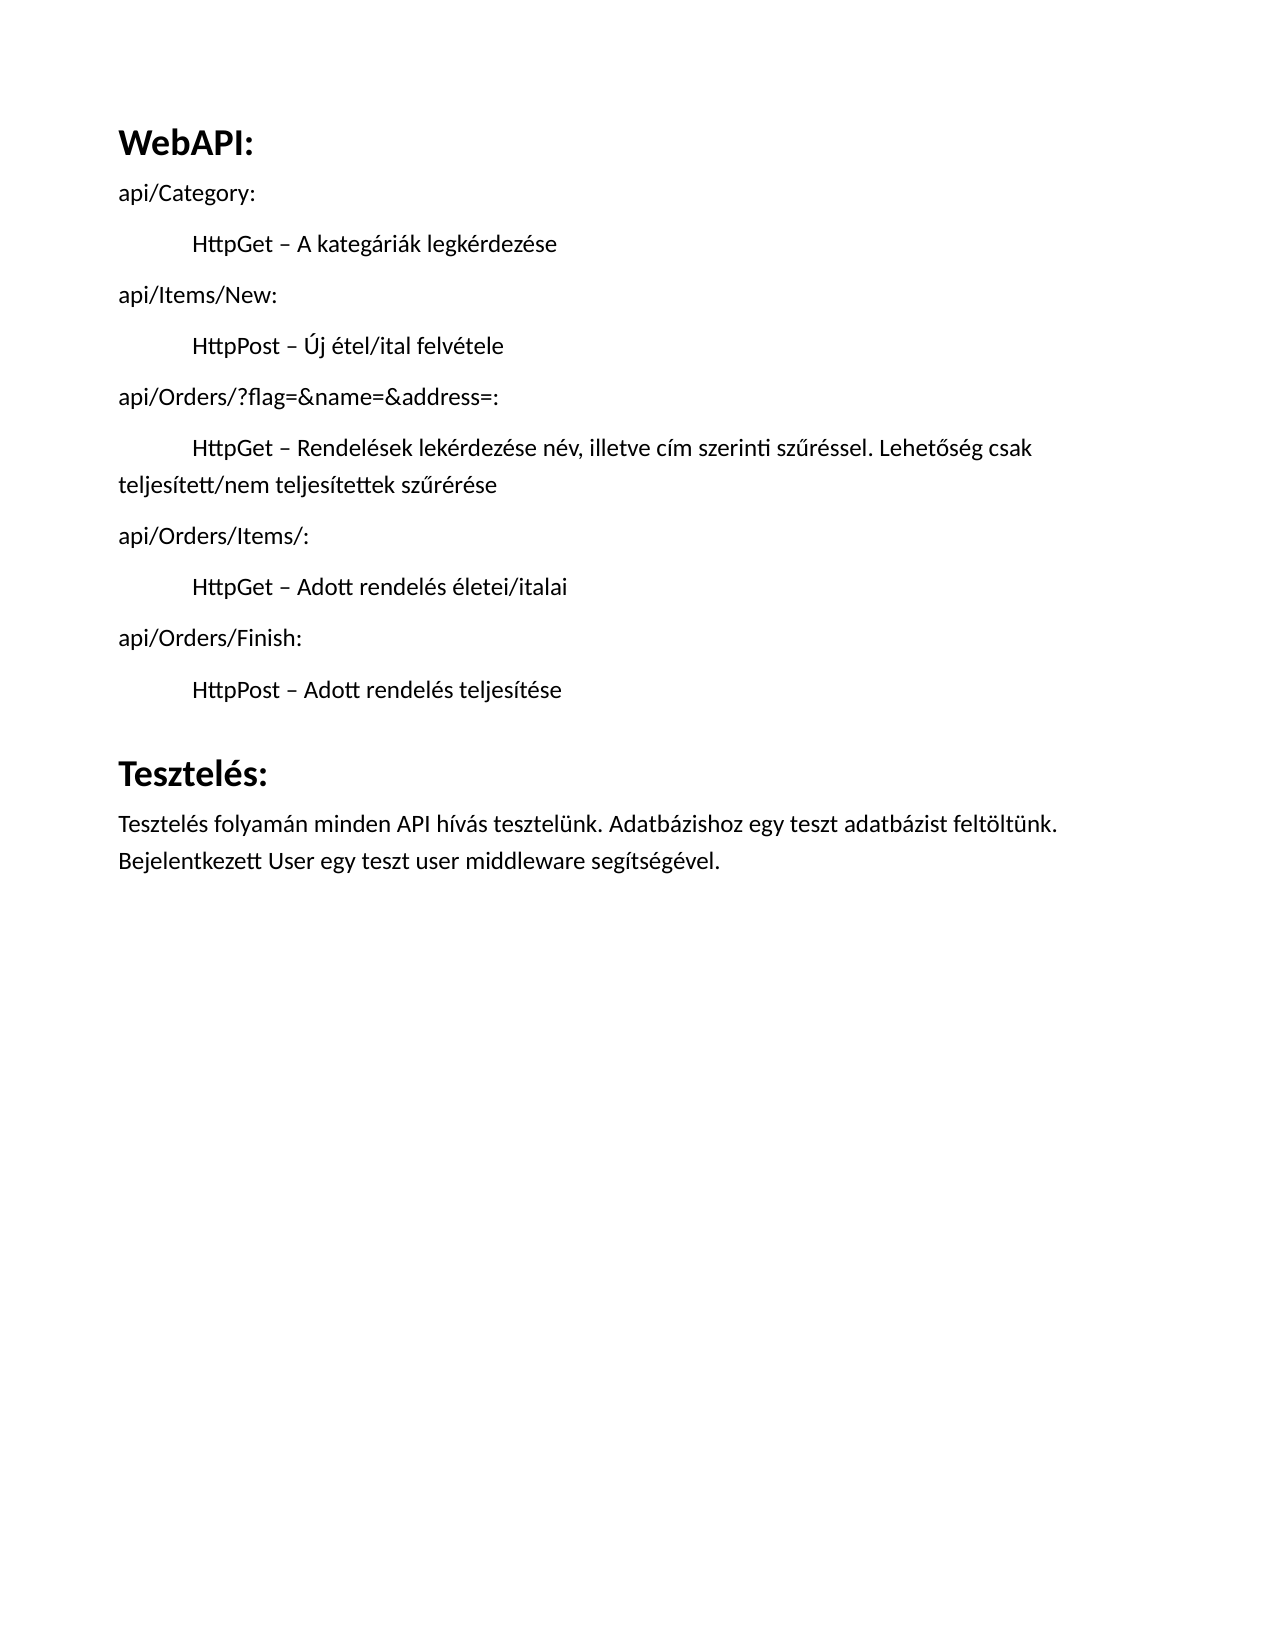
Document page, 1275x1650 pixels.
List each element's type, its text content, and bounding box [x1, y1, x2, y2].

text Tesztelés folyamán minden API hívás tesztelünk. Adatbázishoz egy teszt adatbázist feltöltünk. Bejelentkezett User egy teszt user middleware segítségével. [118, 809, 1157, 876]
text api/Orders/Finish: [118, 623, 1157, 653]
text HttpGet – A kategáriák legkérdezése [118, 228, 1157, 258]
text api/Items/New: [118, 279, 1157, 310]
text HttpGet – Adott rendelés életei/italai [118, 571, 1157, 602]
text api/Category: [118, 177, 1157, 207]
text HttpPost – Új étel/ital felvétele [118, 330, 1157, 361]
subtitle WebAPI: [118, 118, 1157, 164]
text HttpGet – Rendelések lekérdezése név, illetve cím szerinti szűréssel. Lehetőség csak teljesített/nem teljesítettek szűrérése [118, 433, 1157, 500]
text HttpPost – Adott rendelés teljesítése [118, 674, 1157, 704]
subtitle Tesztelés: [118, 750, 1157, 796]
text api/Orders/?flag=&name=&address=: [118, 381, 1157, 412]
text api/Orders/Items/: [118, 520, 1157, 551]
